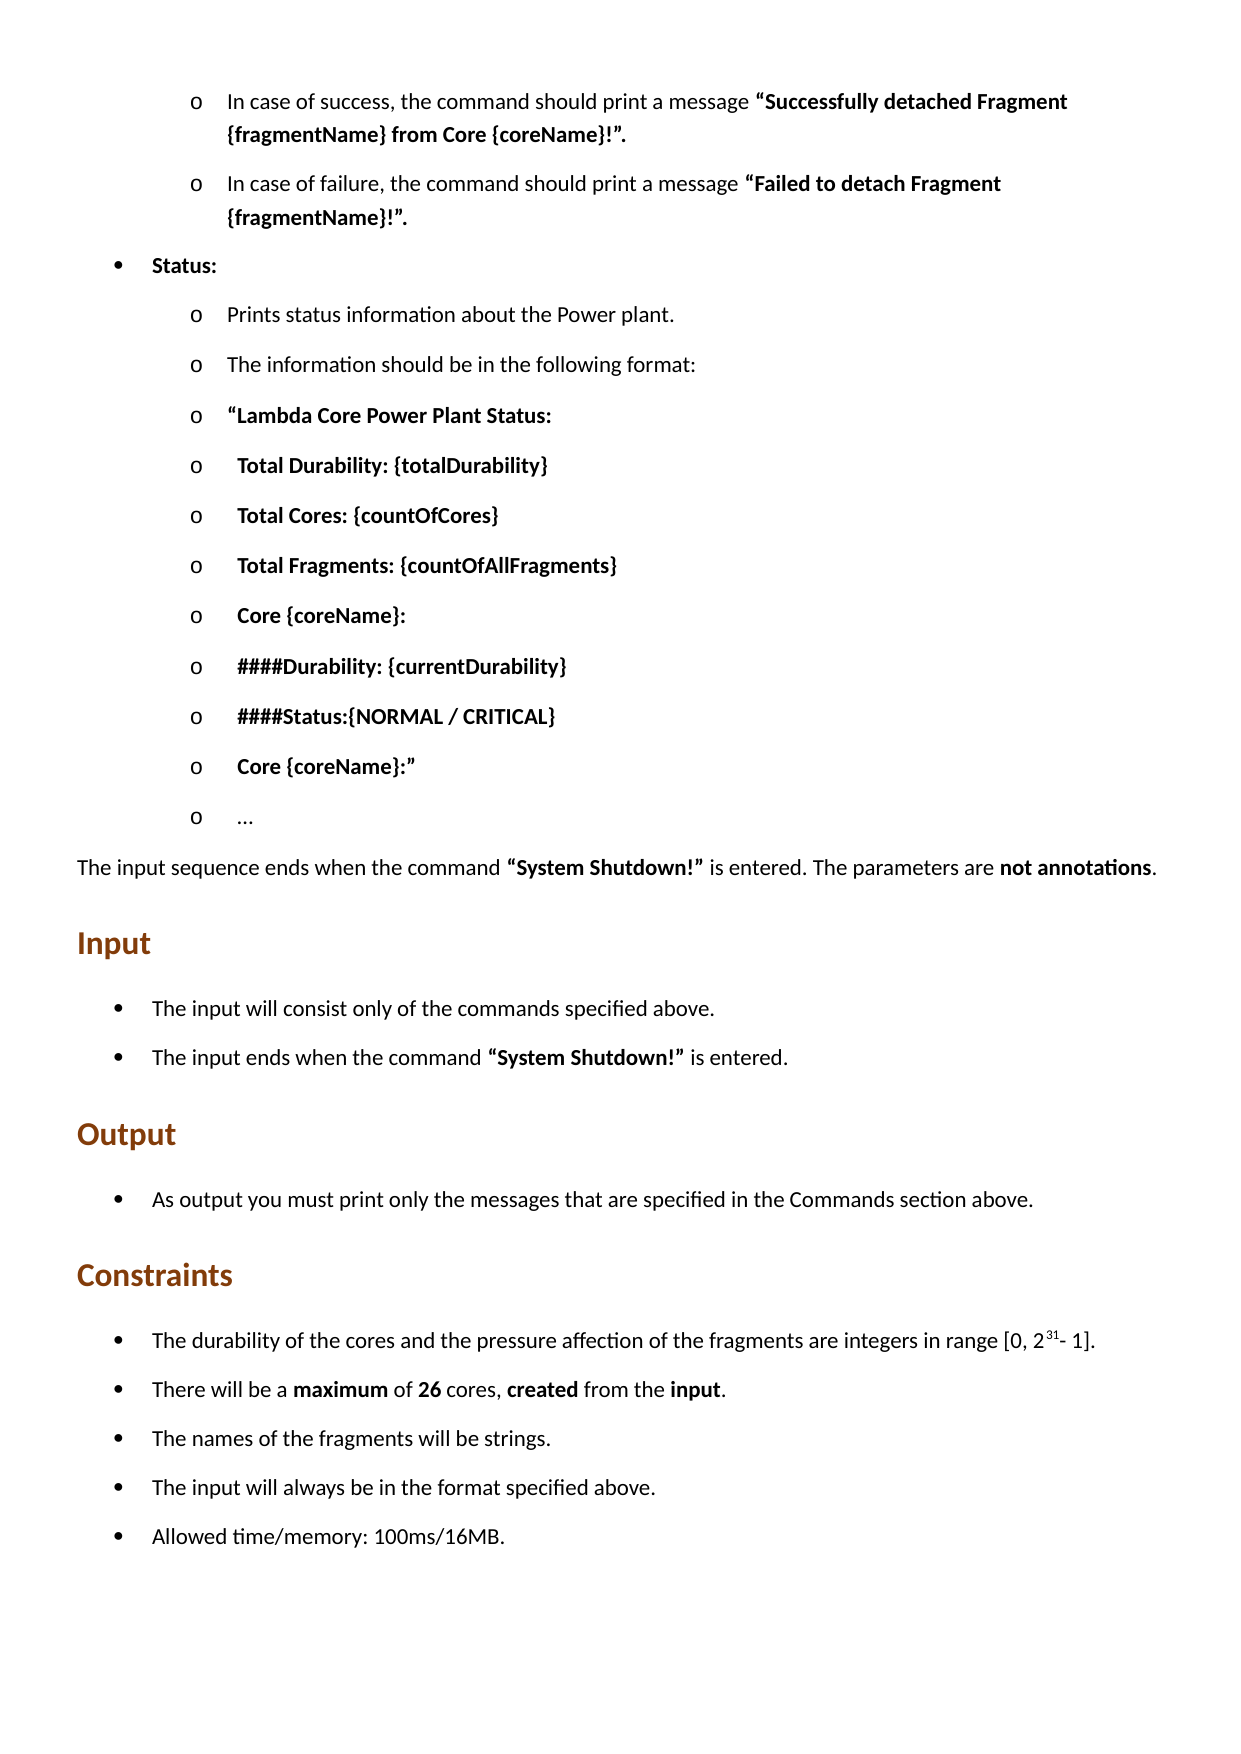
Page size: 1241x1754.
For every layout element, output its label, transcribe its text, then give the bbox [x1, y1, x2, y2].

list ####Status:{NORMAL / CRITICAL} [189, 702, 1163, 731]
list The input will consist only of the commands specified above. [114, 994, 1163, 1022]
list Total Fragments: {countOfAllFragments} [189, 551, 1163, 581]
list The names of the fragments will be strings. [114, 1424, 1163, 1452]
list The input will always be in the format specified above. [114, 1473, 1163, 1501]
list Core {coreName}:” [189, 752, 1163, 781]
list As output you must print only the messages that are specified in the Commands section above. [114, 1185, 1163, 1213]
list … [189, 802, 1163, 832]
list The input ends when the command “System Shutdown!” is entered. [114, 1043, 1163, 1071]
subtitle Input [77, 922, 1163, 963]
list Total Cores: {countOfCores} [189, 501, 1163, 530]
list Status: [114, 251, 1163, 279]
list Prints status information about the Power plant. [189, 300, 1163, 329]
subtitle Constraints [77, 1254, 1163, 1295]
list There will be a maximum of 26 cores, created from the input. [114, 1375, 1163, 1403]
list Total Durability: {totalDurability} [189, 451, 1163, 480]
list ####Durability: {currentDurability} [189, 652, 1163, 681]
list In case of failure, the command should print a message “Failed to detach Fragment {fragmentName}!”. [189, 169, 1163, 231]
list In case of success, the command should print a message “Successfully detached Fragment {fragmentName} from Core {coreName}!”. [189, 87, 1163, 148]
list The durability of the cores and the pressure affection of the fragments are integers in range [0, 231- 1]. [114, 1326, 1163, 1354]
list Core {coreName}: [189, 602, 1163, 631]
subtitle Output [77, 1113, 1163, 1153]
text The input sequence ends when the command “System Shutdown!” is entered. The parameters are not annotations. [77, 853, 1163, 881]
list The information should be in the following format: [189, 351, 1163, 380]
list “Lambda Core Power Plant Status: [189, 401, 1163, 430]
list Allowed time/memory: 100ms/16MB. [114, 1522, 1163, 1550]
